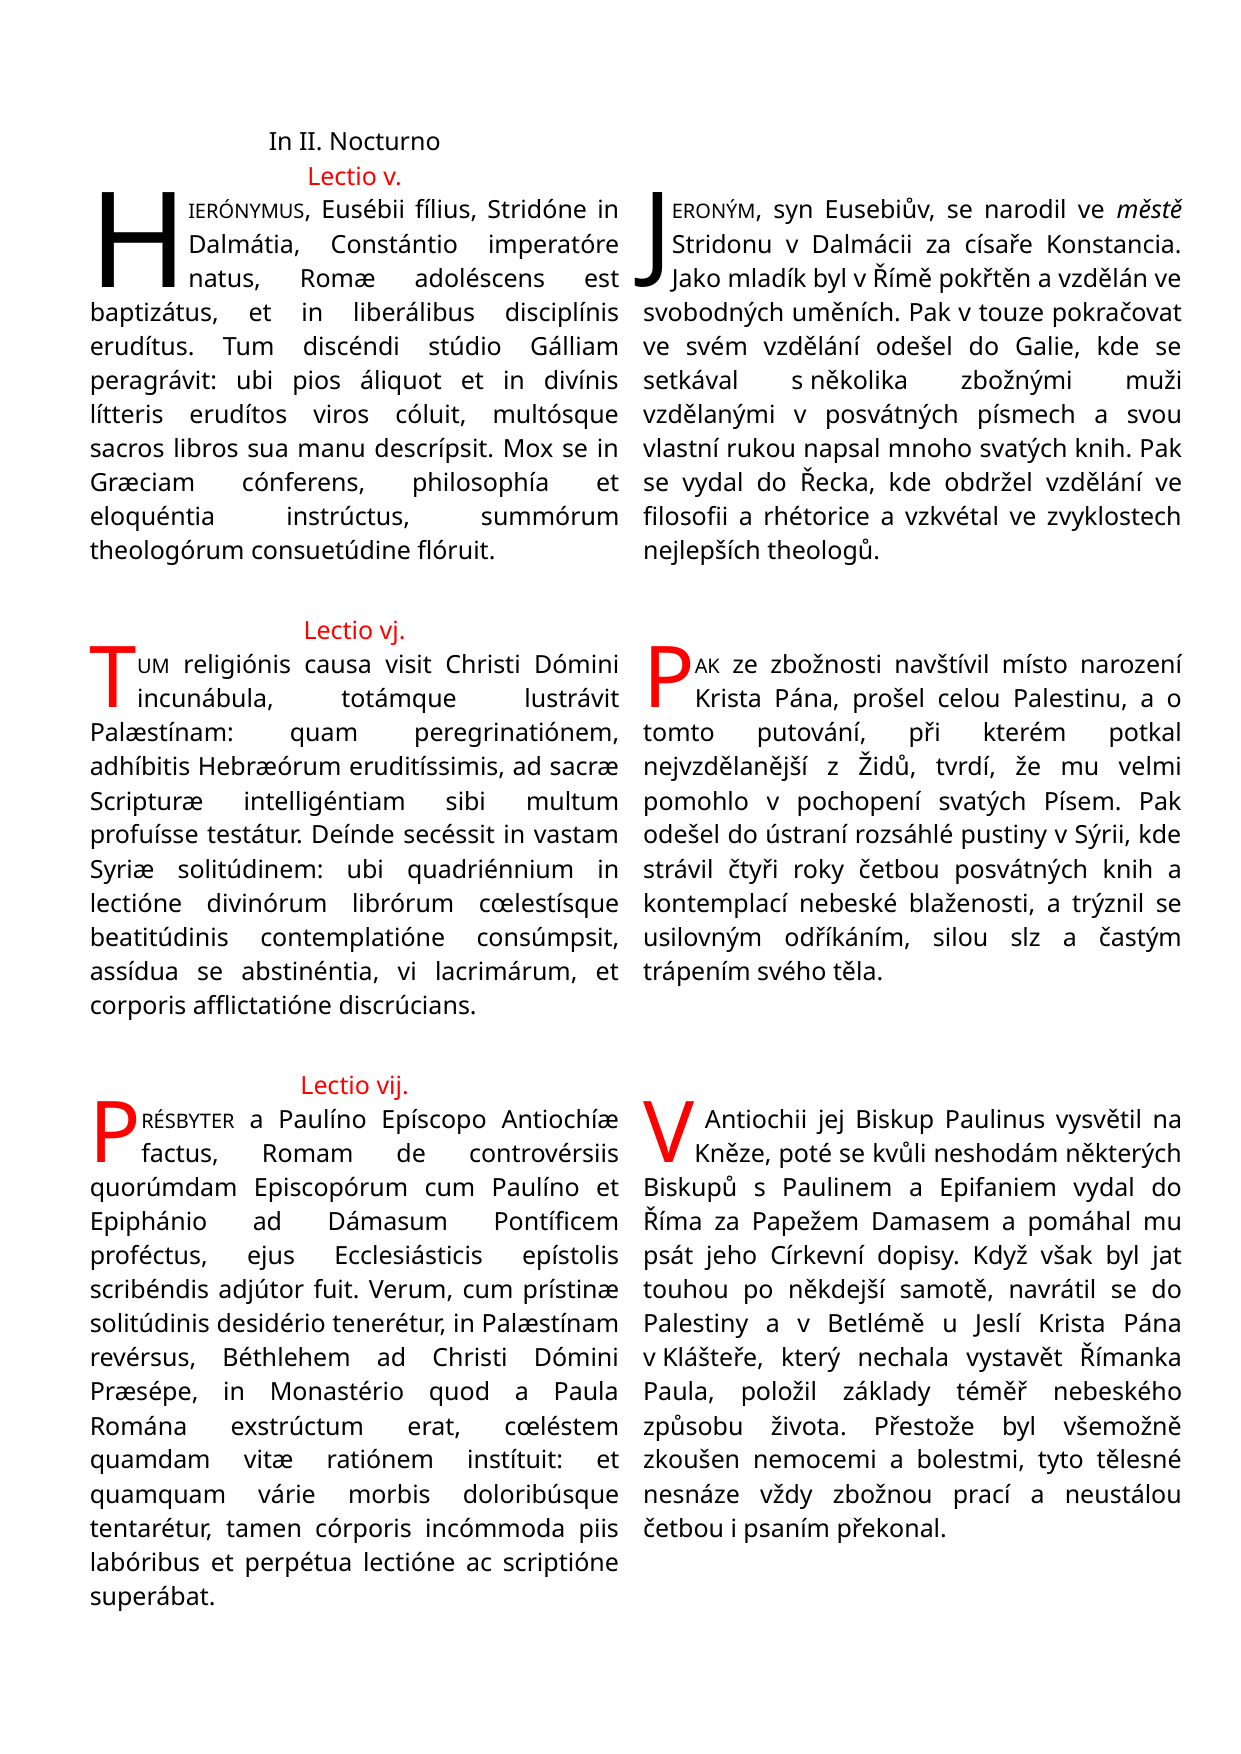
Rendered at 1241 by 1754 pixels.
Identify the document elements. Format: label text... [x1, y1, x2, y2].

table_cell Lectio vij. Présbyter a Paulíno Epíscopo Antiochíæ factus, Romam de controvérsiis quorúmdam Episcopórum cum Paulíno et Epiphánio ad Dámasum Pontíficem proféctus, ejus Ecclesiásticis epístolis scribéndis adjútor fuit. Verum, cum prístinæ solitúdinis desidério tenerétur, in Palæstínam revérsus, Béthlehem ad Christi Dómini Præsépe, in Monastério quod a Paula Romána exstrúctum erat, cœléstem quamdam vitæ ratiónem instítuit: et quamquam várie morbis doloribúsque tentarétur, tamen córporis incómmoda piis labóribus et perpétua lectióne ac scriptióne superábat. [78, 1062, 631, 1618]
table_cell Jeroným, syn Eusebiův, se narodil ve městě Stridonu v Dalmácii za císaře Konstancia. Jako mladík byl v Římě pokřtěn a vzdělán ve svobodných uměních. Pak v touze pokračovat ve svém vzdělání odešel do Galie, kde se setkával s několika zbožnými muži vzdělanými v posvátných písmech a svou vlastní rukou napsal mnoho svatých knih. Pak se vydal do Řecka, kde obdržel vzdělání ve filosofii a rhétorice a vzkvétal ve zvyklostech nejlepších theologů. [631, 118, 1194, 607]
table_cell V Antiochii jej Biskup Paulinus vysvětil na Kněze, poté se kvůli neshodám některých Biskupů s Paulinem a Epifaniem vydal do Říma za Papežem Damasem a pomáhal mu psát jeho Církevní dopisy. Když však byl jat touhou po někdejší samotě, navrátil se do Palestiny a v Betlémě u Jeslí Krista Pána v Klášteře, který nechala vystavět Římanka Paula, položil základy téměř nebeského způsobu života. Přestože byl všemožně zkoušen nemocemi a bolestmi, tyto tělesné nesnáze vždy zbožnou prací a neustálou četbou i psaním překonal. [631, 1062, 1194, 1618]
table_cell Pak ze zbožnosti navštívil místo narození Krista Pána, prošel celou Palestinu, a o tomto putování, při kterém potkal nejvzdělanější z Židů, tvrdí, že mu velmi pomohlo v pochopení svatých Písem. Pak odešel do ústraní rozsáhlé pustiny v Sýrii, kde strávil čtyři roky četbou posvátných knih a kontemplací nebeské blaženosti, a trýznil se usilovným odříkáním, silou slz a častým trápením svého těla. [631, 607, 1194, 1062]
table_cell Lectio vj. Tum religiónis causa visit Christi Dómini incunábula, totámque lustrávit Palæstínam: quam peregrinatiónem, adhíbitis Hebræórum eruditíssimis, ad sacræ Scripturæ intelligéntiam sibi multum profuísse testátur. Deínde secéssit in vastam Syriæ solitúdinem: ubi quadriénnium in lectióne divinórum librórum cœlestísque beatitúdinis contemplatióne consúmpsit, assídua se abstinéntia, vi lacrimárum, et corporis afflictatióne discrúcians. [78, 607, 631, 1062]
table_cell In II. Nocturno Lectio v. Hierónymus, Eusébii fílius, Stridóne in Dalmátia, Constántio imperatóre natus, Romæ adoléscens est baptizátus, et in liberálibus disciplínis erudítus. Tum discéndi stúdio Gálliam peragrávit: ubi pios áliquot et in divínis lítteris erudítos viros cóluit, multósque sacros libros sua manu descrípsit. Mox se in Græciam cónferens, philosophía et eloquéntia instrúctus, summórum theologórum consuetúdine flóruit. [78, 118, 631, 607]
